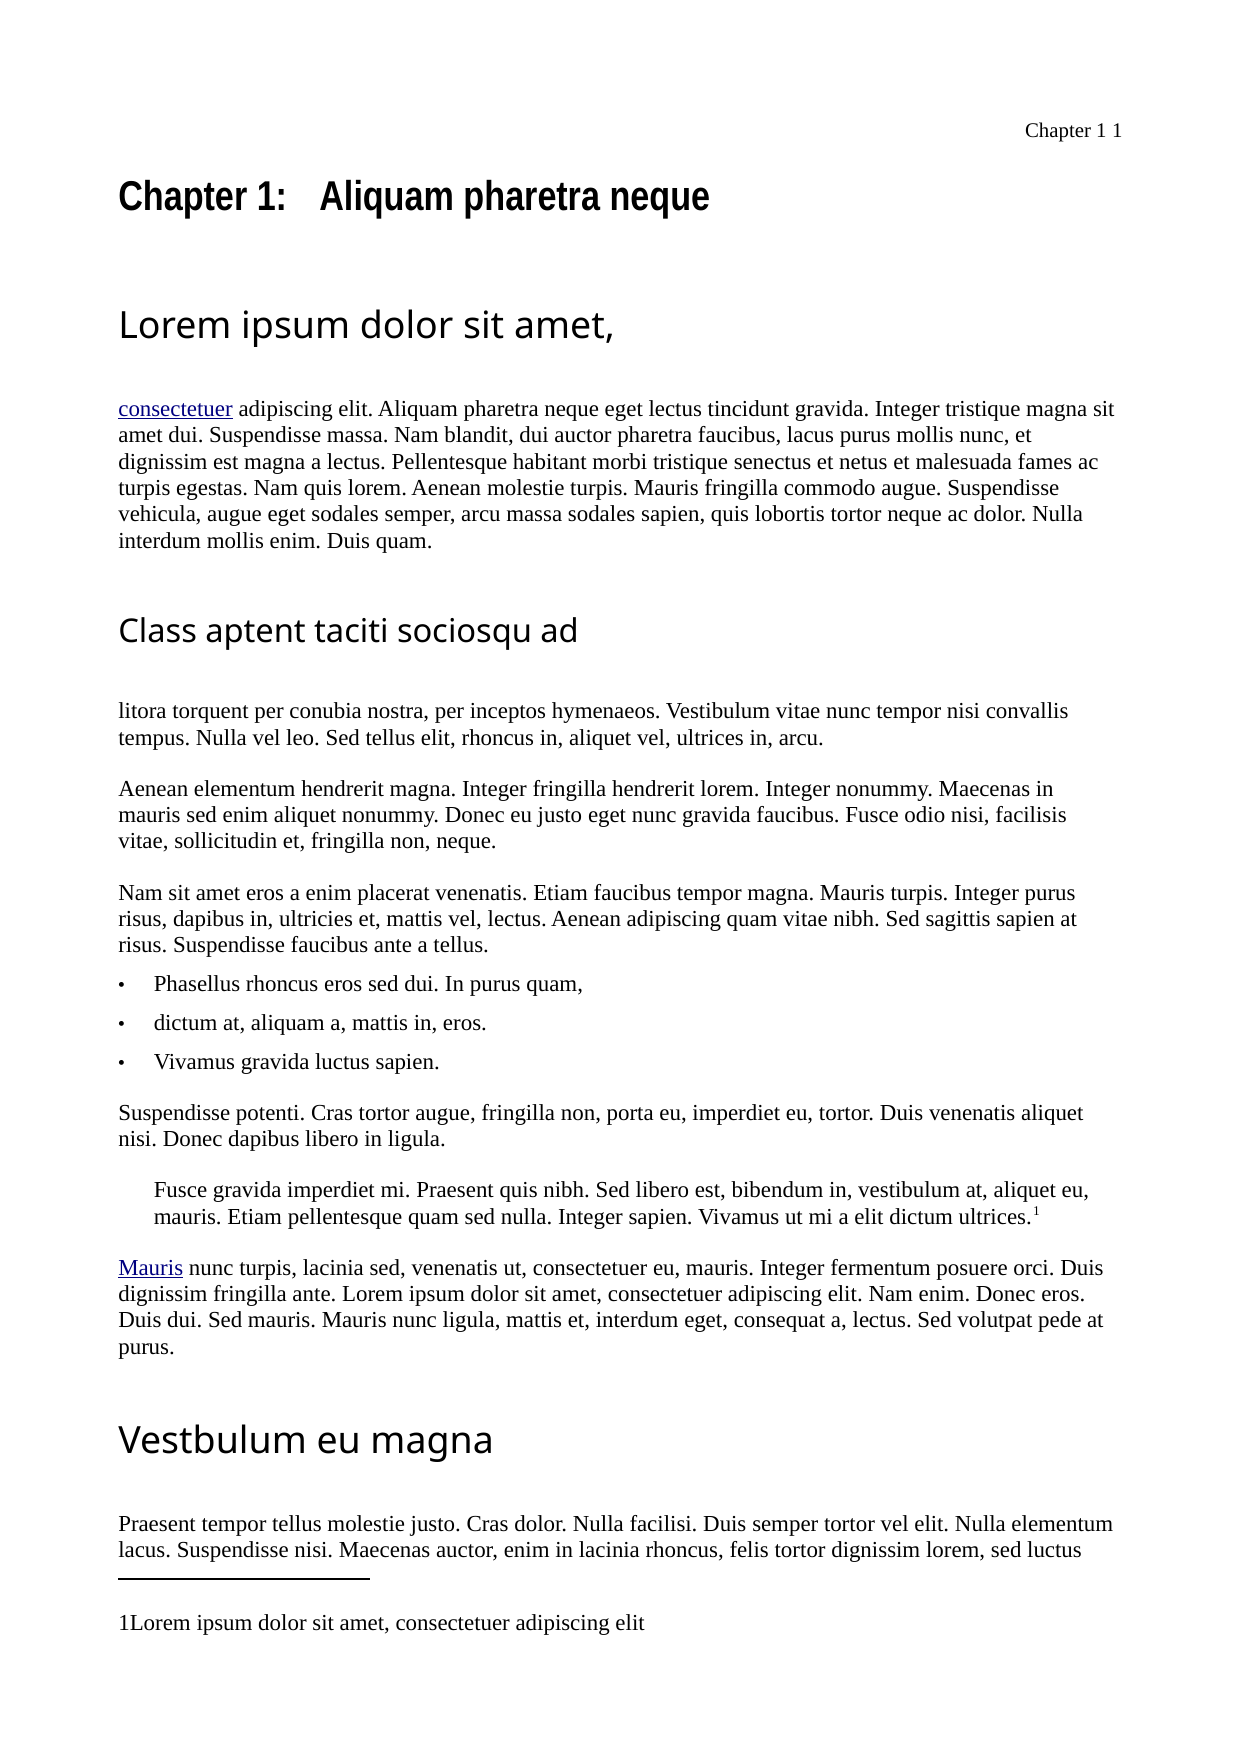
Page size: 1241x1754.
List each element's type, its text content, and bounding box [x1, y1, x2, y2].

text Class aptent taciti sociosqu ad [118, 608, 1122, 652]
text consectetuer adipiscing elit. Aliquam pharetra neque eget lectus tincidunt gravida. Integer tristique magna sit amet dui. Suspendisse massa. Nam blandit, dui auctor pharetra faucibus, lacus purus mollis nunc, et dignissim est magna a lectus. Pellentesque habitant morbi tristique senectus et netus et malesuada fames ac turpis egestas. Nam quis lorem. Aenean molestie turpis. Mauris fringilla commodo augue. Suspendisse vehicula, augue eget sodales semper, arcu massa sodales sapien, quis lobortis tortor neque ac dolor. Nulla interdum mollis enim. Duis quam. [118, 395, 1122, 553]
list Phasellus rhoncus eros sed dui. In purus quam, [118, 970, 1122, 997]
text Lorem ipsum dolor sit amet, [118, 299, 1122, 350]
text Praesent tempor tellus molestie justo. Cras dolor. Nulla facilisi. Duis semper tortor vel elit. Nulla elementum lacus. Suspendisse nisi. Maecenas auctor, enim in lacinia rhoncus, felis tortor dignissim lorem, sed luctus [118, 1510, 1122, 1563]
text Fusce gravida imperdiet mi. Praesent quis nibh. Sed libero est, bibendum in, vestibulum at, aliquet eu, mauris. Etiam pellentesque quam sed nulla. Integer sapien. Vivamus ut mi a elit dictum ultrices. [153, 1176, 1122, 1229]
text litora torquent per conubia nostra, per inceptos hymenaeos. Vestibulum vitae nunc tempor nisi convallis tempus. Nulla vel leo. Sed tellus elit, rhoncus in, aliquet vel, ultrices in, arcu. [118, 697, 1122, 750]
text Vestbulum eu magna [118, 1414, 1122, 1465]
text Nam sit amet eros a enim placerat venenatis. Etiam faucibus tempor magna. Mauris turpis. Integer purus risus, dapibus in, ultricies et, mattis vel, lectus. Aenean adipiscing quam vitae nibh. Sed sagittis sapien at risus. Suspendisse faucibus ante a tellus. [118, 879, 1122, 958]
list Vivamus gravida luctus sapien. [118, 1048, 1122, 1074]
list dictum at, aliquam a, mattis in, eros. [118, 1009, 1122, 1035]
text Aenean elementum hendrerit magna. Integer fringilla hendrerit lorem. Integer nonummy. Maecenas in mauris sed enim aliquet nonummy. Donec eu justo eget nunc gravida faucibus. Fusce odio nisi, facilisis vitae, sollicitudin et, fringilla non, neque. [118, 775, 1122, 854]
text Mauris nunc turpis, lacinia sed, venenatis ut, consectetuer eu, mauris. Integer fermentum posuere orci. Duis dignissim fringilla ante. Lorem ipsum dolor sit amet, consectetuer adipiscing elit. Nam enim. Donec eros. Duis dui. Sed mauris. Mauris nunc ligula, mattis et, interdum eget, consequat a, lectus. Sed volutpat pede at purus. [118, 1254, 1122, 1359]
text Suspendisse potenti. Cras tortor augue, fringilla non, porta eu, imperdiet eu, tortor. Duis venenatis aliquet nisi. Donec dapibus libero in ligula. [118, 1099, 1122, 1152]
text Lorem ipsum dolor sit amet, consectetuer adipiscing elit [118, 1609, 1122, 1636]
title Aliquam pharetra neque [118, 172, 1122, 219]
